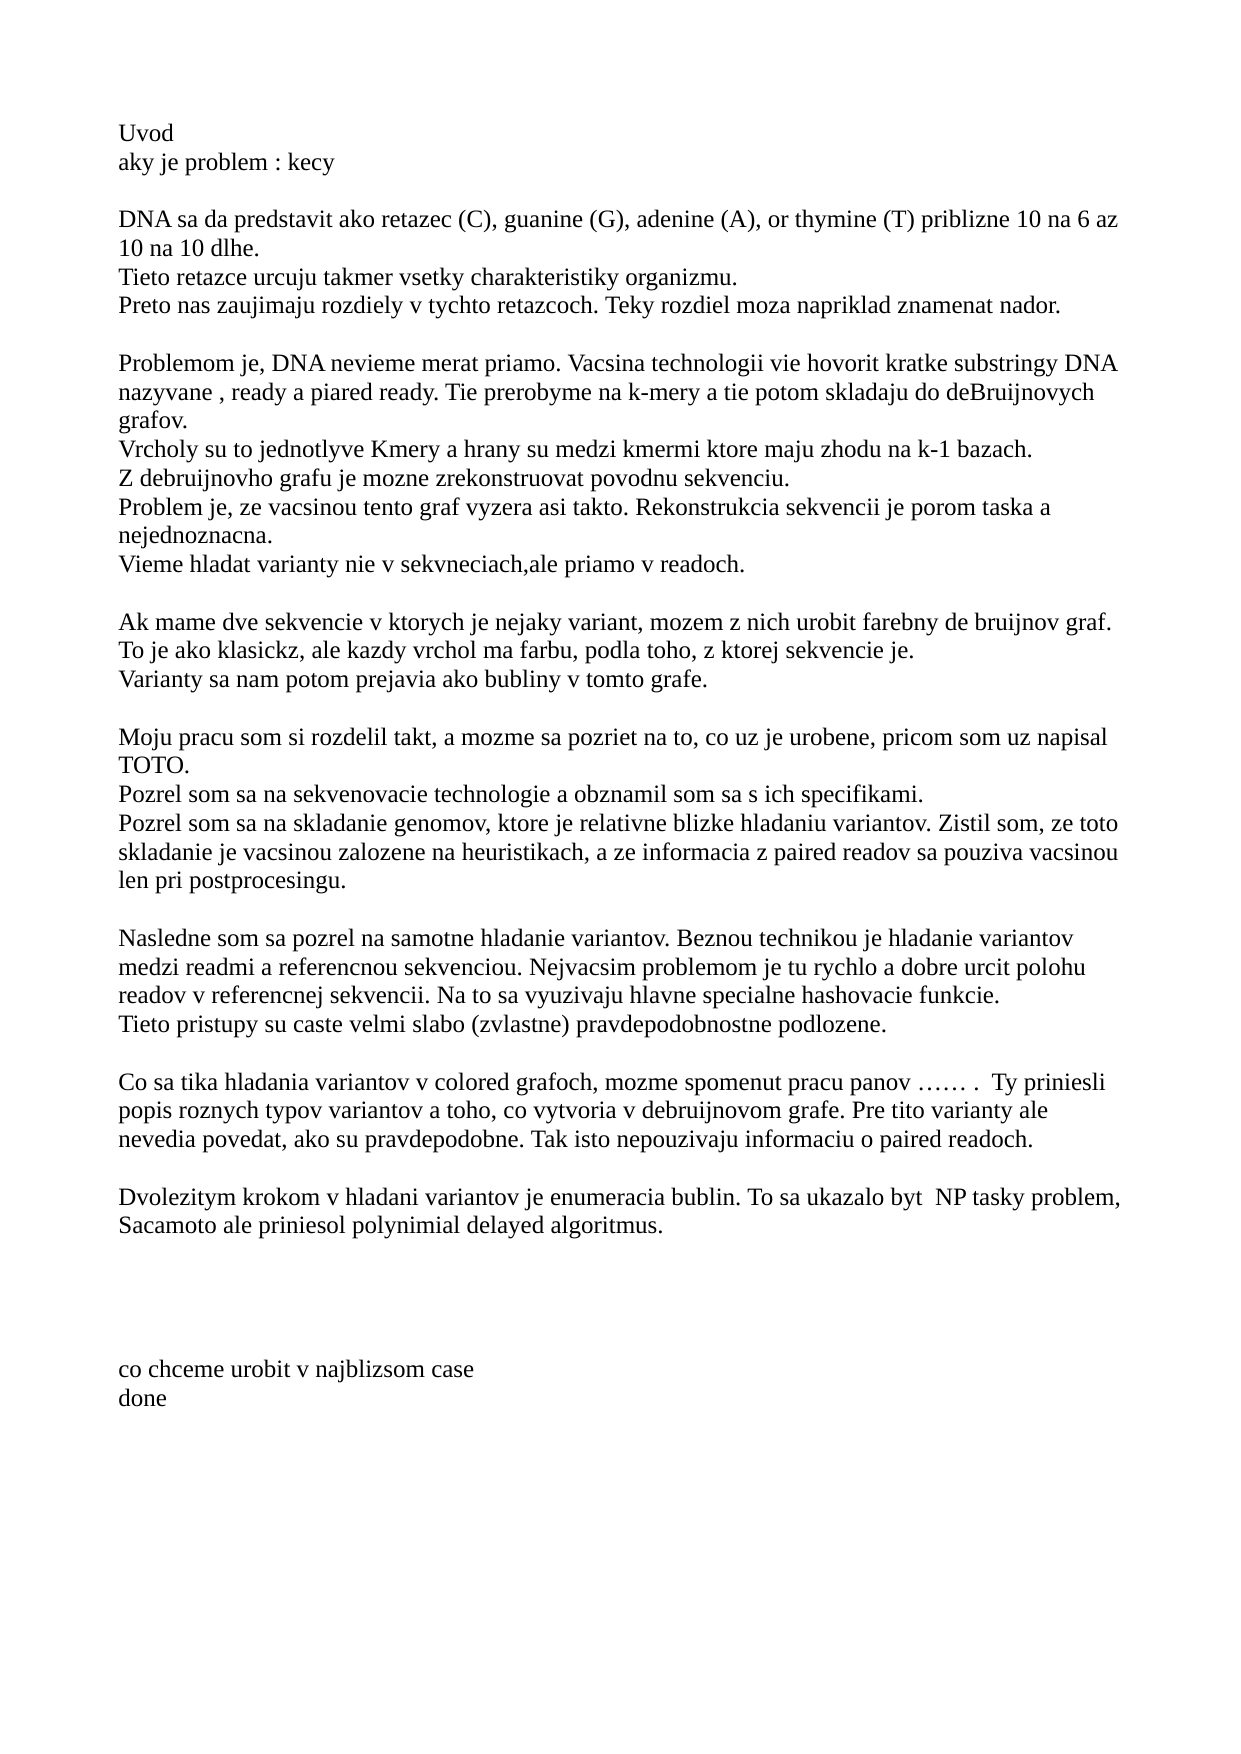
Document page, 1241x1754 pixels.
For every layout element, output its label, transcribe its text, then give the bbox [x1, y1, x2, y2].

text Z debruijnovho grafu je mozne zrekonstruovat povodnu sekvenciu. [118, 463, 1122, 492]
text Problemom je, DNA nevieme merat priamo. Vacsina technologii vie hovorit kratke substringy DNA nazyvane , ready a piared ready. Tie prerobyme na k-mery a tie potom skladaju do deBruijnovych grafov. [118, 348, 1122, 434]
text Pozrel som sa na sekvenovacie technologie a obznamil som sa s ich specifikami. [118, 779, 1122, 808]
text Varianty sa nam potom prejavia ako bubliny v tomto grafe. [118, 664, 1122, 693]
text Tieto pristupy su caste velmi slabo (zvlastne) pravdepodobnostne podlozene. [118, 1009, 1122, 1038]
text DNA sa da predstavit ako retazec (C), guanine (G), adenine (A), or thymine (T) priblizne 10 na 6 az 10 na 10 dlhe. [118, 204, 1122, 262]
text Vrcholy su to jednotlyve Kmery a hrany su medzi kmermi ktore maju zhodu na k-1 bazach. [118, 434, 1122, 463]
text Co sa tika hladania variantov v colored grafoch, mozme spomenut pracu panov …… . Ty priniesli popis roznych typov variantov a toho, co vytvoria v debruijnovom grafe. Pre tito varianty ale nevedia povedat, ako su pravdepodobne. Tak isto nepouzivaju informaciu o paired readoch. [118, 1067, 1122, 1153]
text aky je problem : kecy [118, 147, 1122, 176]
text co chceme urobit v najblizsom case [118, 1354, 1122, 1383]
text Nasledne som sa pozrel na samotne hladanie variantov. Beznou technikou je hladanie variantov medzi readmi a referencnou sekvenciou. Nejvacsim problemom je tu rychlo a dobre urcit polohu readov v referencnej sekvencii. Na to sa vyuzivaju hlavne specialne hashovacie funkcie. [118, 923, 1122, 1009]
text Uvod [118, 118, 1122, 147]
text Vieme hladat varianty nie v sekvneciach,ale priamo v readoch. [118, 549, 1122, 578]
text Moju pracu som si rozdelil takt, a mozme sa pozriet na to, co uz je urobene, pricom som uz napisal TOTO. [118, 722, 1122, 779]
text done [118, 1383, 1122, 1412]
text Preto nas zaujimaju rozdiely v tychto retazcoch. Teky rozdiel moza napriklad znamenat nador. [118, 291, 1122, 319]
text Dvolezitym krokom v hladani variantov je enumeracia bublin. To sa ukazalo byt NP tasky problem, Sacamoto ale priniesol polynimial delayed algoritmus. [118, 1182, 1122, 1239]
text Ak mame dve sekvencie v ktorych je nejaky variant, mozem z nich urobit farebny de bruijnov graf. To je ako klasickz, ale kazdy vrchol ma farbu, podla toho, z ktorej sekvencie je. [118, 607, 1122, 664]
text Pozrel som sa na skladanie genomov, ktore je relativne blizke hladaniu variantov. Zistil som, ze toto skladanie je vacsinou zalozene na heuristikach, a ze informacia z paired readov sa pouziva vacsinou len pri postprocesingu. [118, 808, 1122, 894]
text Tieto retazce urcuju takmer vsetky charakteristiky organizmu. [118, 262, 1122, 291]
text Problem je, ze vacsinou tento graf vyzera asi takto. Rekonstrukcia sekvencii je porom taska a nejednoznacna. [118, 492, 1122, 549]
